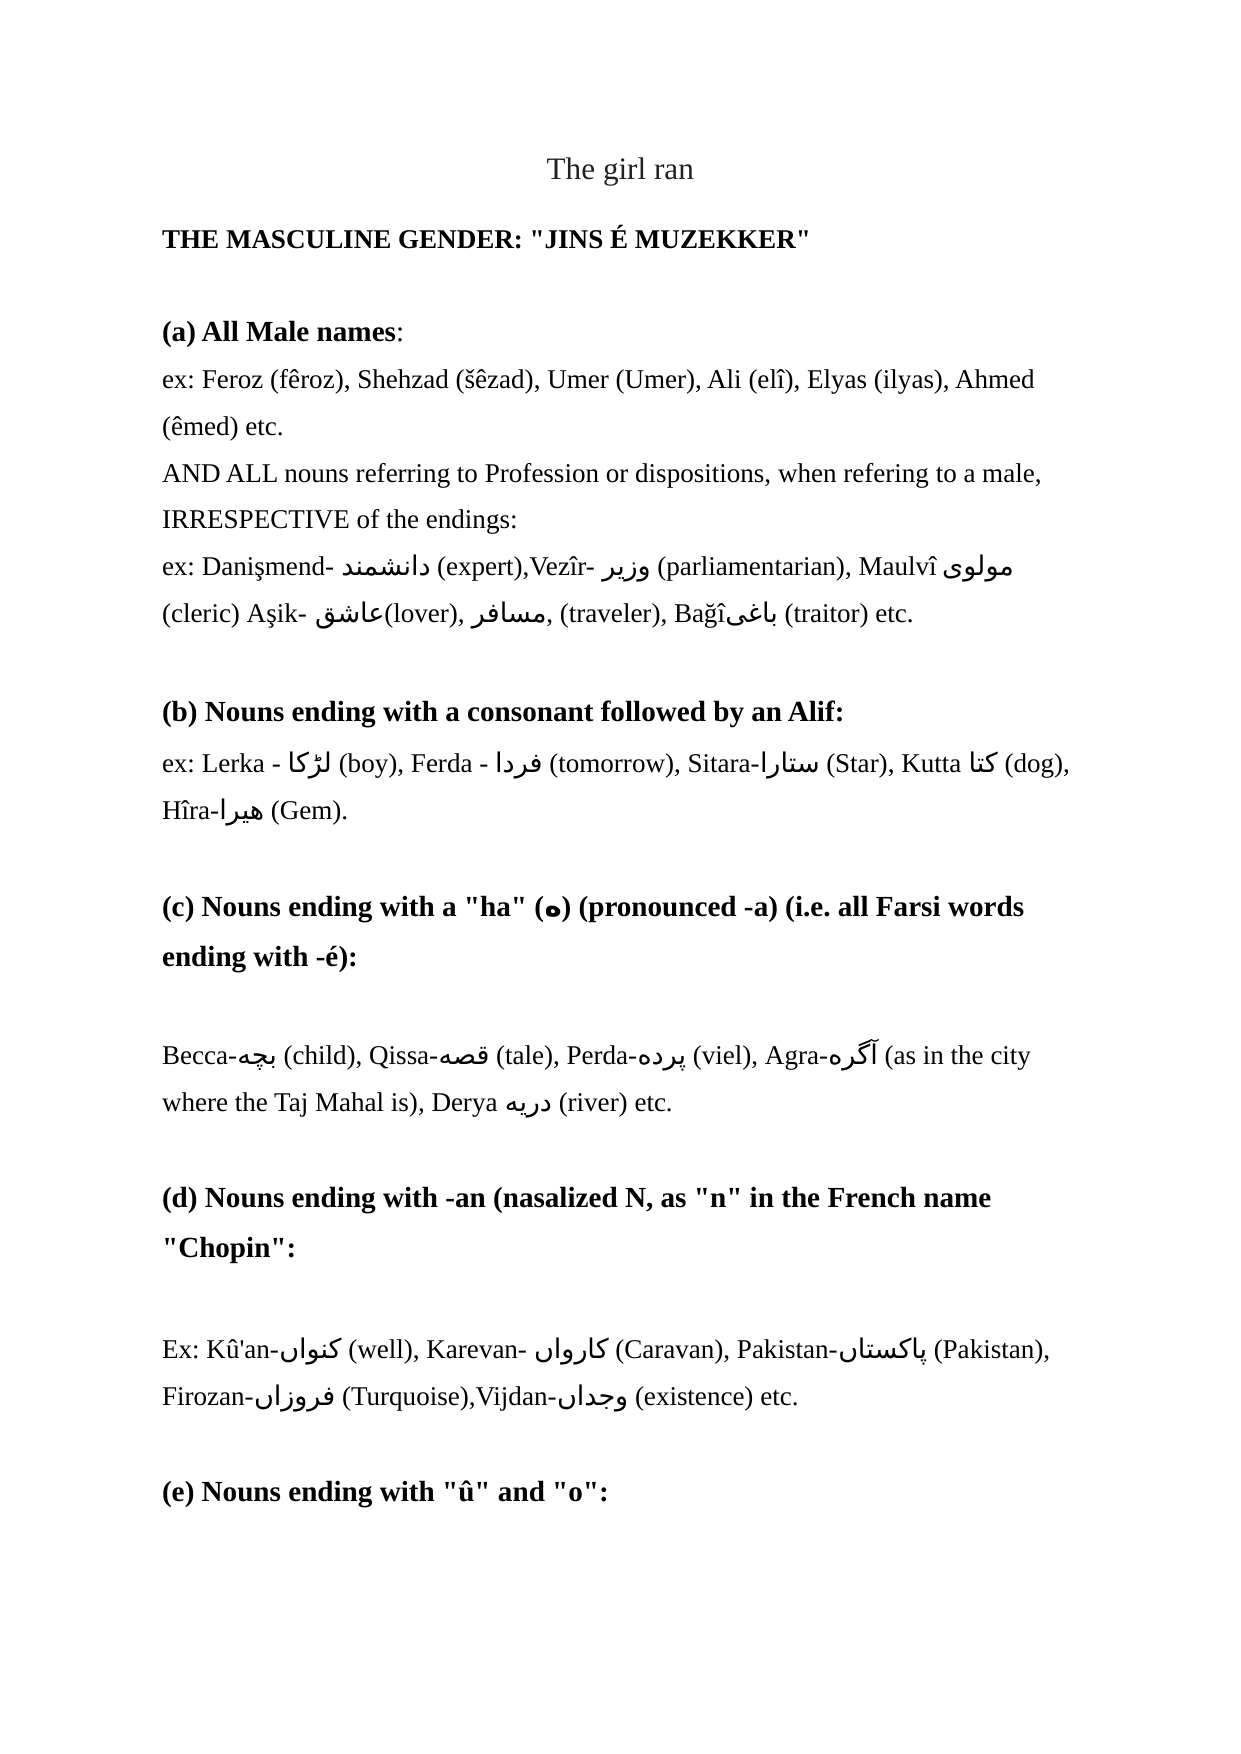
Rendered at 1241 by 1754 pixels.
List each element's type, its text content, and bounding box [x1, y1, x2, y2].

text The girl ran [162, 150, 1078, 186]
text Becca-بچه (child), Qissa-قصه (tale), Perda-پرده (viel), Agra-آگره (as in the city where the Taj Mahal is), Derya دريه (river) etc. (d) Nouns ending with -an (nasalized N, as "n" in the French name "Chopin": [162, 992, 1084, 1264]
text ex: Lerka - لڑكا (boy), Ferda - فردا (tomorrow), Sitara-ستارا (Star), Kutta كتا (dog), Hîra-هيرا (Gem). (c) Nouns ending with a "ha" (ه) (pronounced -a) (i.e. all Farsi words ending with -é): [162, 748, 1084, 973]
text (a) All Male names: ex: Feroz (fêroz), Shehzad (šêzad), Umer (Umer), Ali (elî), Elyas (ilyas), Ahmed (êmed) etc. AND ALL nouns referring to Profession or dispositions, when refering to a male, IRRESPECTIVE of the endings: ex: Danişmend- دانشمند (expert),Vezîr- وزير (parliamentarian), Maulvîمولوى (cleric) Aşik- عاشق(lover), مسافر, (traveler), Bağîباغى (traitor) etc. [162, 314, 1084, 628]
text Ex: Kû'an-كنواں (well), Karevan- كارواں (Caravan), Pakistan-پاكستاں (Pakistan), Firozan-فروزاں (Turquoise),Vijdan-وجداں (existence) etc. (e) Nouns ending with "û" and "o": [162, 1284, 1084, 1508]
text THE MASCULINE GENDER: "JINS É MUZEKKER" [162, 223, 1084, 297]
text (b) Nouns ending with a consonant followed by an Alif: [162, 646, 1084, 728]
